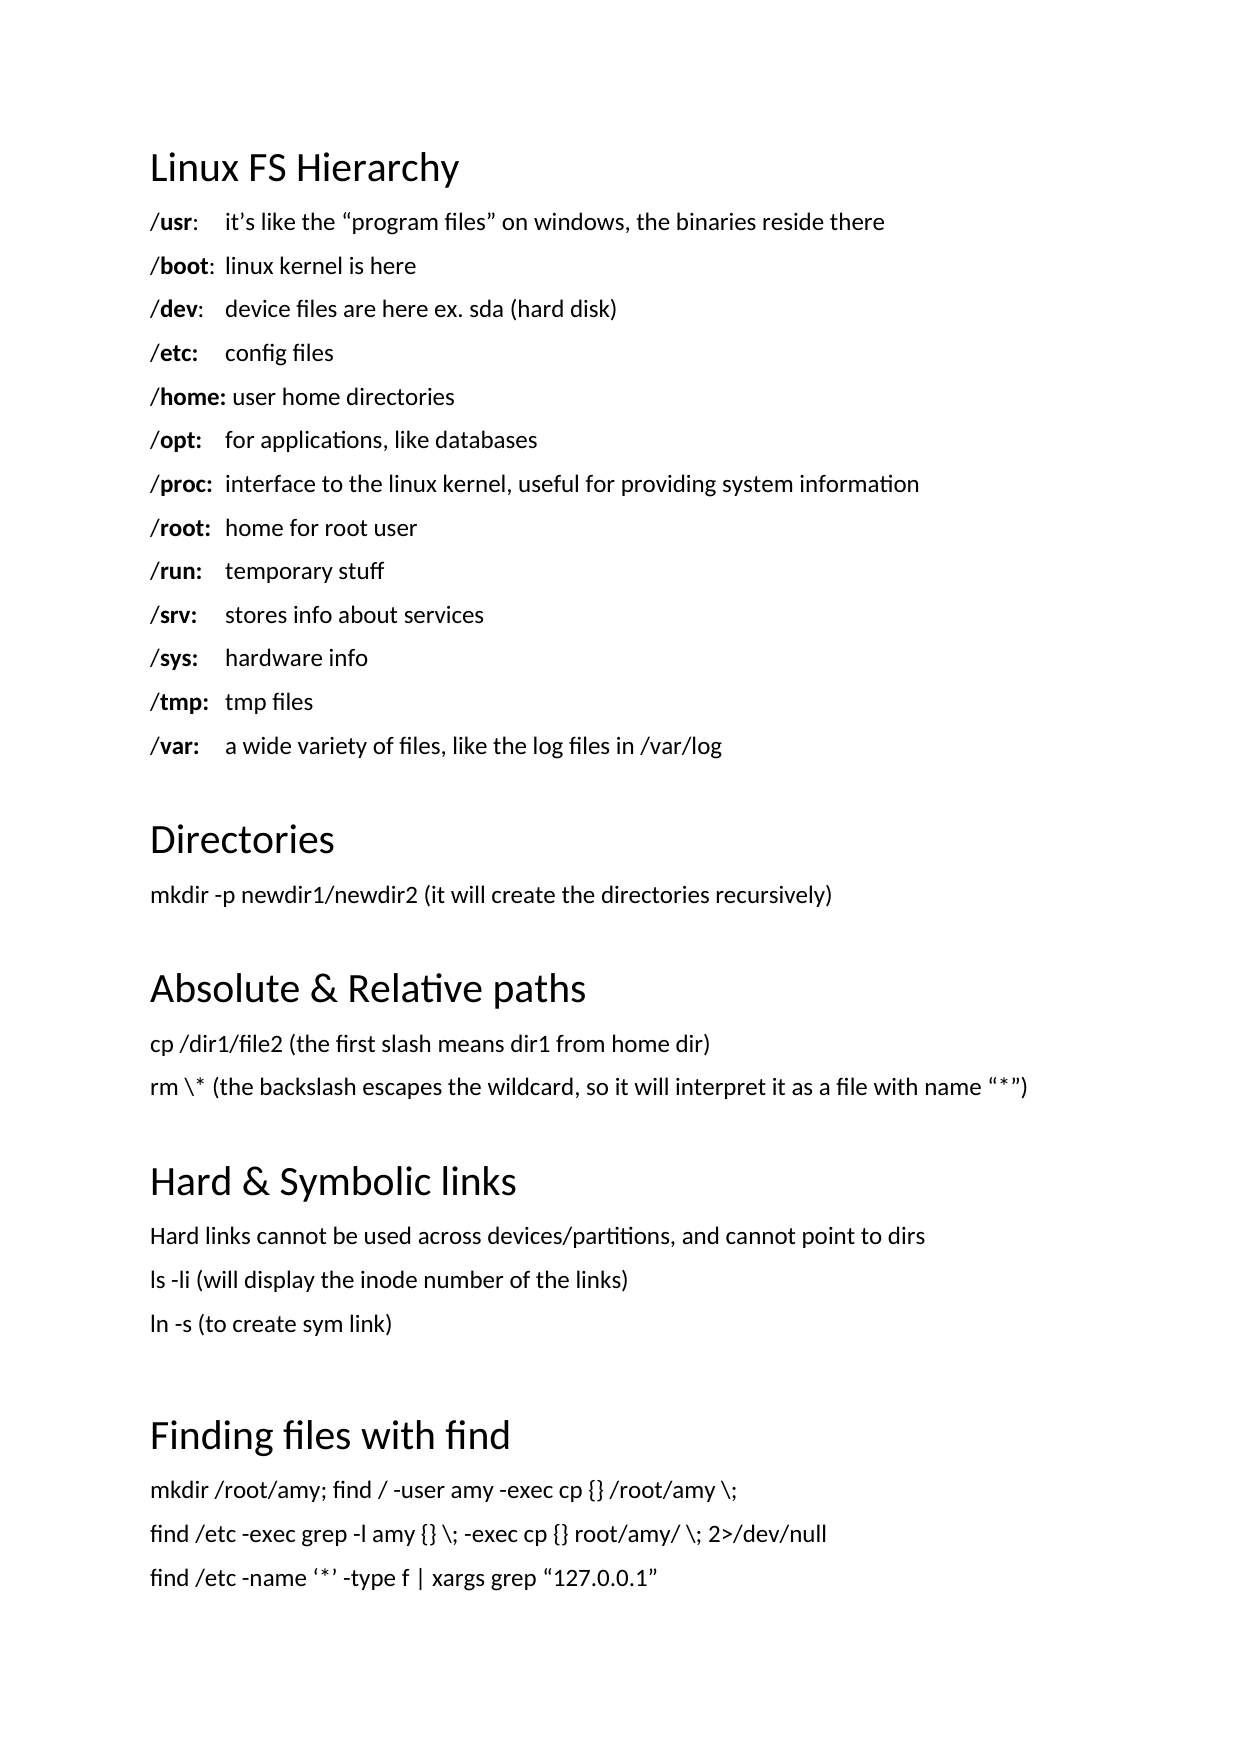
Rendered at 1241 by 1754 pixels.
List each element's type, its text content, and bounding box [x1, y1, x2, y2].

text Hard links cannot be used across devices/partitions, and cannot point to dirs [150, 1226, 1090, 1251]
text rm \* (the backslash escapes the wildcard, so it will interpret it as a file with name “*”) [150, 1077, 1090, 1102]
text /srv: stores info about services [150, 604, 1090, 629]
text Finding files with find [150, 1418, 1090, 1460]
text /sys: hardware info [150, 648, 1090, 673]
text Absolute & Relative paths [150, 972, 1090, 1013]
text Linux FS Hierarchy [150, 150, 1090, 192]
text ln -s (to create sym link) [150, 1313, 1090, 1338]
text /var: a wide variety of files, like the log files in /var/log [150, 735, 1090, 760]
text /etc: config files [150, 343, 1090, 368]
text /home: user home directories [150, 386, 1090, 411]
text mkdir /root/amy; find / -user amy -exec cp {} /root/amy \; [150, 1480, 1090, 1505]
text /tmp: tmp files [150, 692, 1090, 717]
text Directories [150, 823, 1090, 864]
text Hard & Symbolic links [150, 1164, 1090, 1206]
text ls -li (will display the inode number of the links) [150, 1269, 1090, 1294]
text mkdir -p newdir1/newdir2 (it will create the directories recursively) [150, 884, 1090, 909]
text /opt: for applications, like databases [150, 430, 1090, 455]
text /dev: device files are here ex. sda (hard disk) [150, 299, 1090, 324]
text /root: home for root user [150, 517, 1090, 542]
text cp /dir1/file2 (the first slash means dir1 from home dir) [150, 1033, 1090, 1058]
text /boot: linux kernel is here [150, 255, 1090, 280]
text find /etc -exec grep -l amy {} \; -exec cp {} root/amy/ \; 2>/dev/null [150, 1524, 1090, 1549]
text /usr: it’s like the “program files” on windows, the binaries reside there [150, 212, 1090, 237]
text find /etc -name ‘*’ -type f | xargs grep “127.0.0.1” [150, 1567, 1090, 1592]
text /run: temporary stuff [150, 561, 1090, 586]
text /proc: interface to the linux kernel, useful for providing system information [150, 473, 1090, 498]
